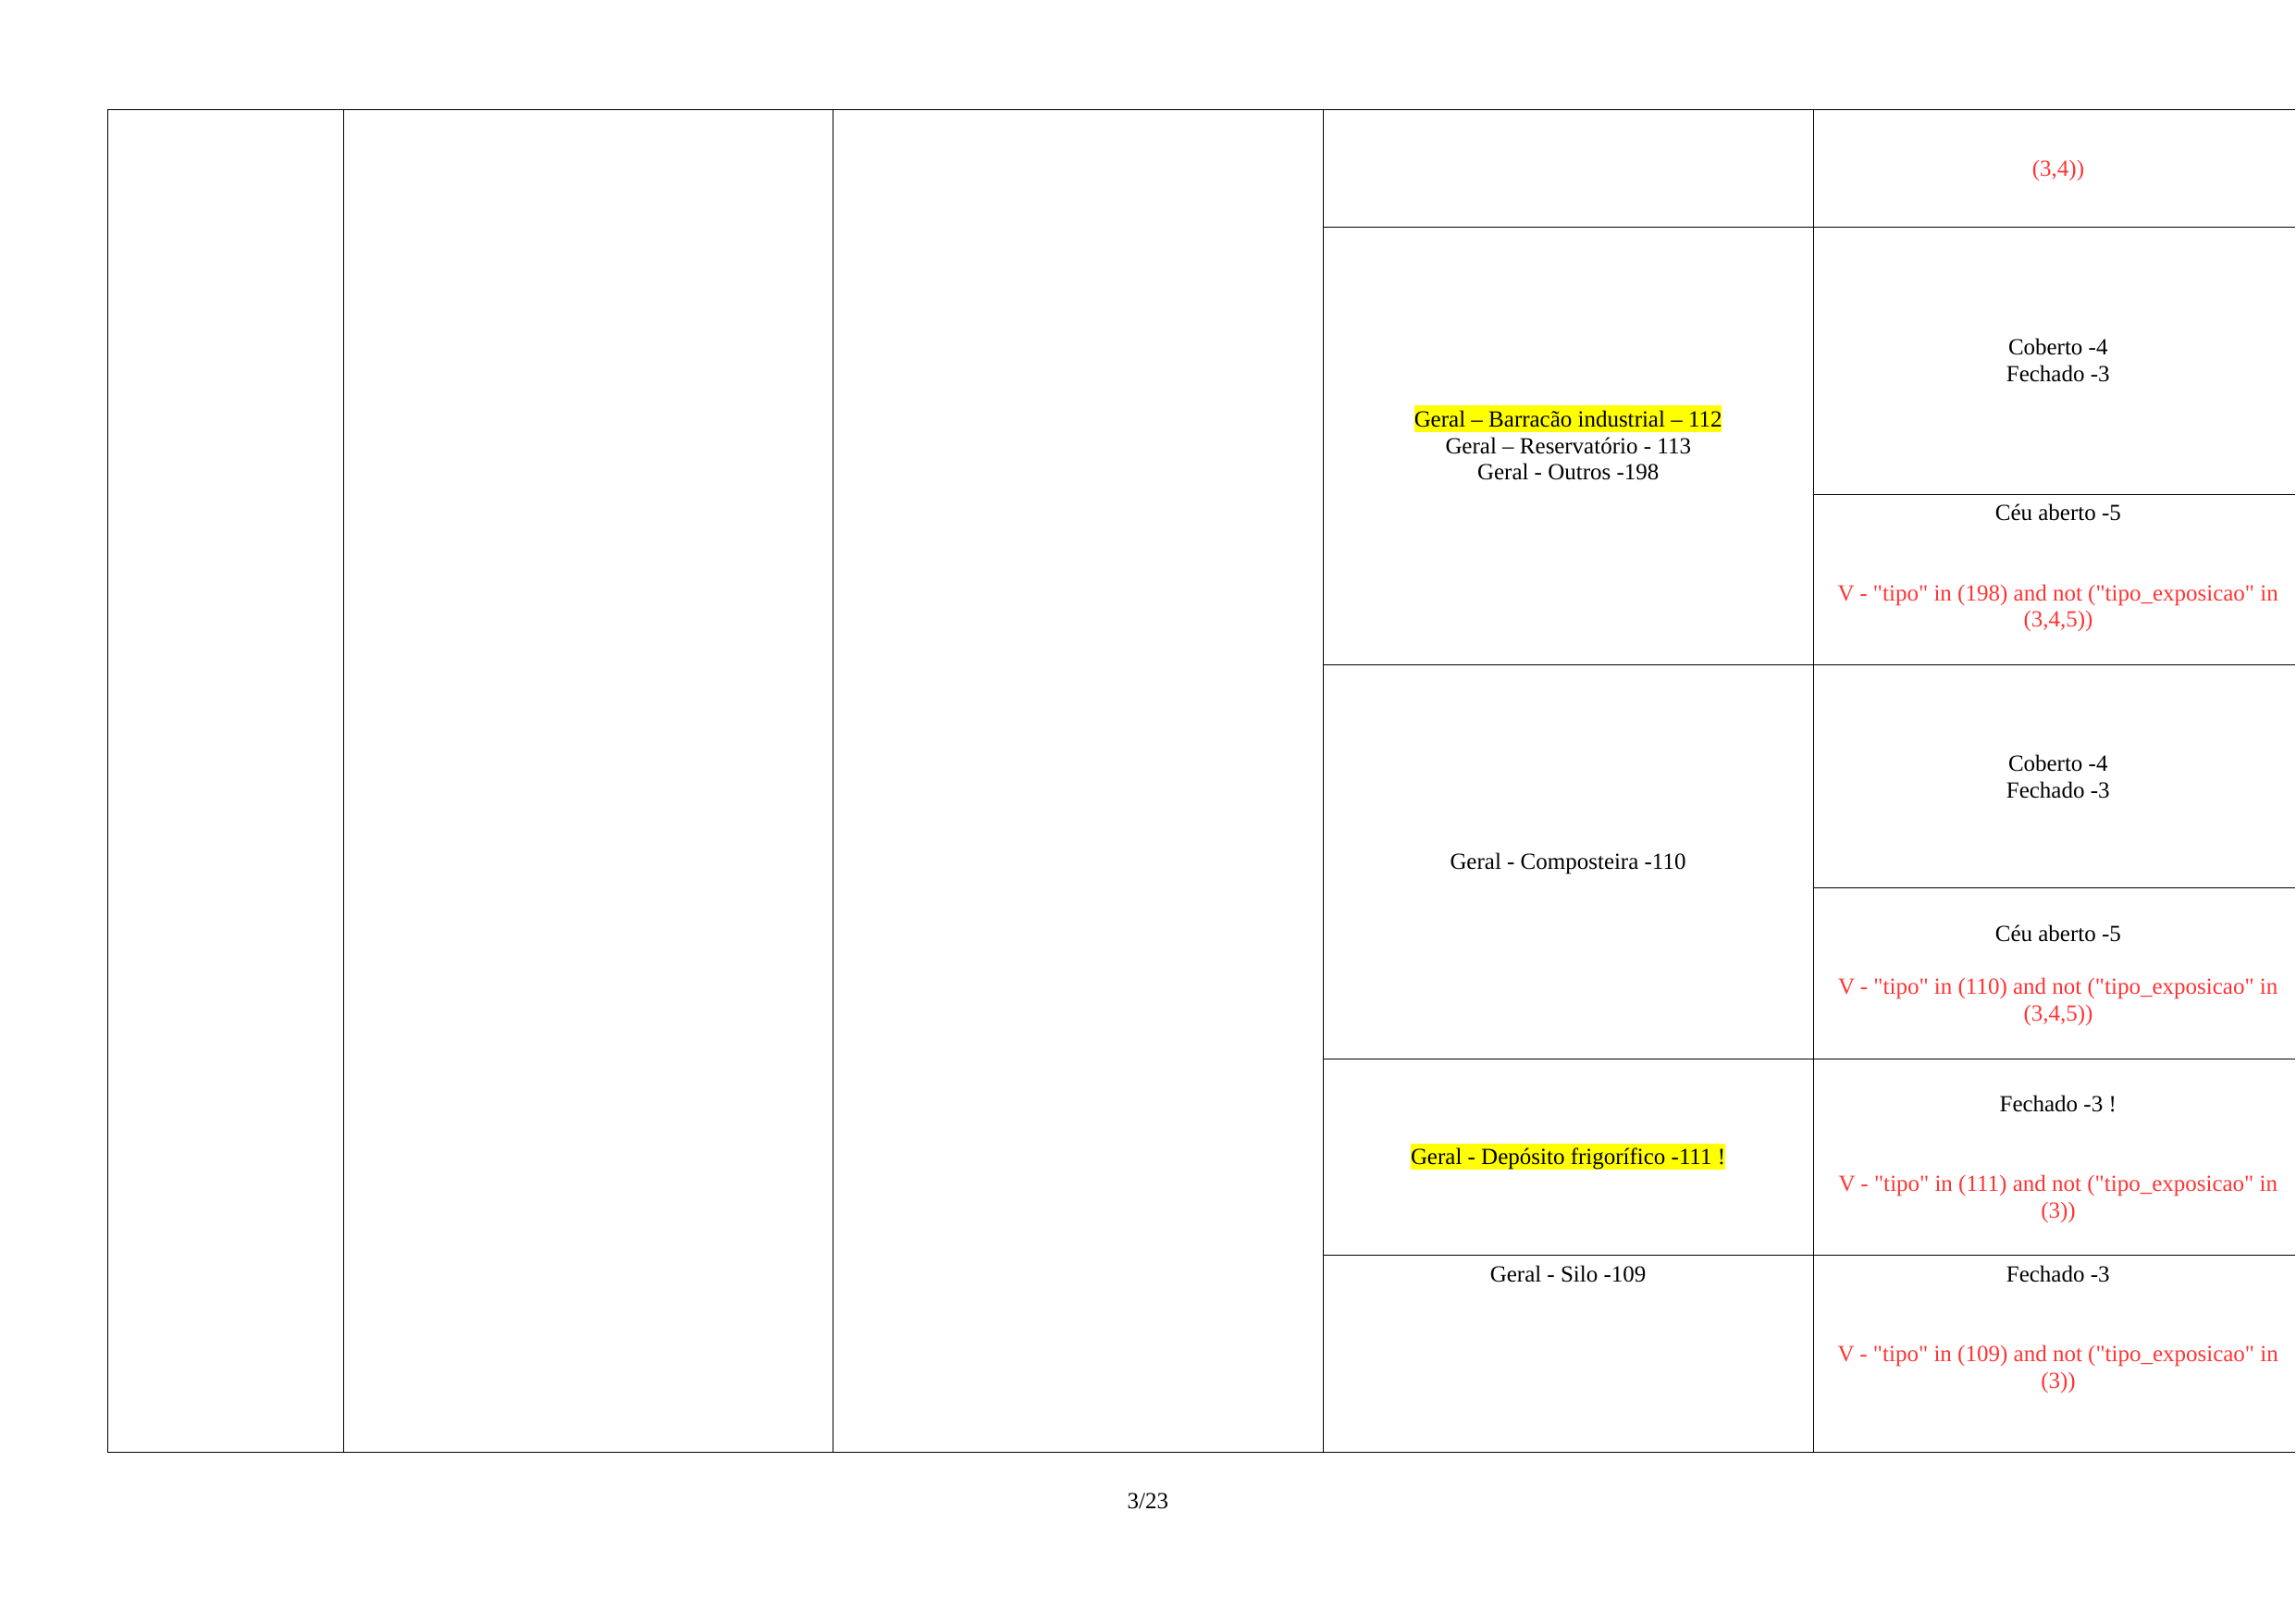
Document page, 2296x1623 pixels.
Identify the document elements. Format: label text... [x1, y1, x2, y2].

table_cell Geral – Barracão industrial – 112 Geral – Reservatório - 113 Geral - Outros -198 [1324, 228, 1813, 664]
table_cell Coberto -4 Fechado -3 [1814, 228, 2295, 494]
table_cell Céu aberto -5 V - "tipo" in (110) and not ("tipo_exposicao" in (3,4,5)) [1814, 888, 2295, 1058]
table_cell Céu aberto -5 V - "tipo" in (198) and not ("tipo_exposicao" in (3,4,5)) [1814, 495, 2295, 664]
table_cell Geral - Silo -109 [1324, 1256, 1813, 1452]
table_cell Geral - Composteira -110 [1324, 665, 1813, 1058]
table_cell Coberto -4 Fechado -3 [1814, 665, 2295, 887]
table_cell [833, 110, 1323, 1452]
table_cell [1324, 110, 1813, 227]
table_cell Geral - Depósito frigorífico -111 ! [1324, 1059, 1813, 1255]
table_cell [344, 110, 833, 1452]
table_cell (3,4)) [1814, 110, 2295, 227]
table_cell [108, 110, 343, 1452]
table_cell Fechado -3 V - "tipo" in (109) and not ("tipo_exposicao" in (3)) [1814, 1256, 2295, 1452]
table_cell Fechado -3 ! V - "tipo" in (111) and not ("tipo_exposicao" in (3)) [1814, 1059, 2295, 1255]
